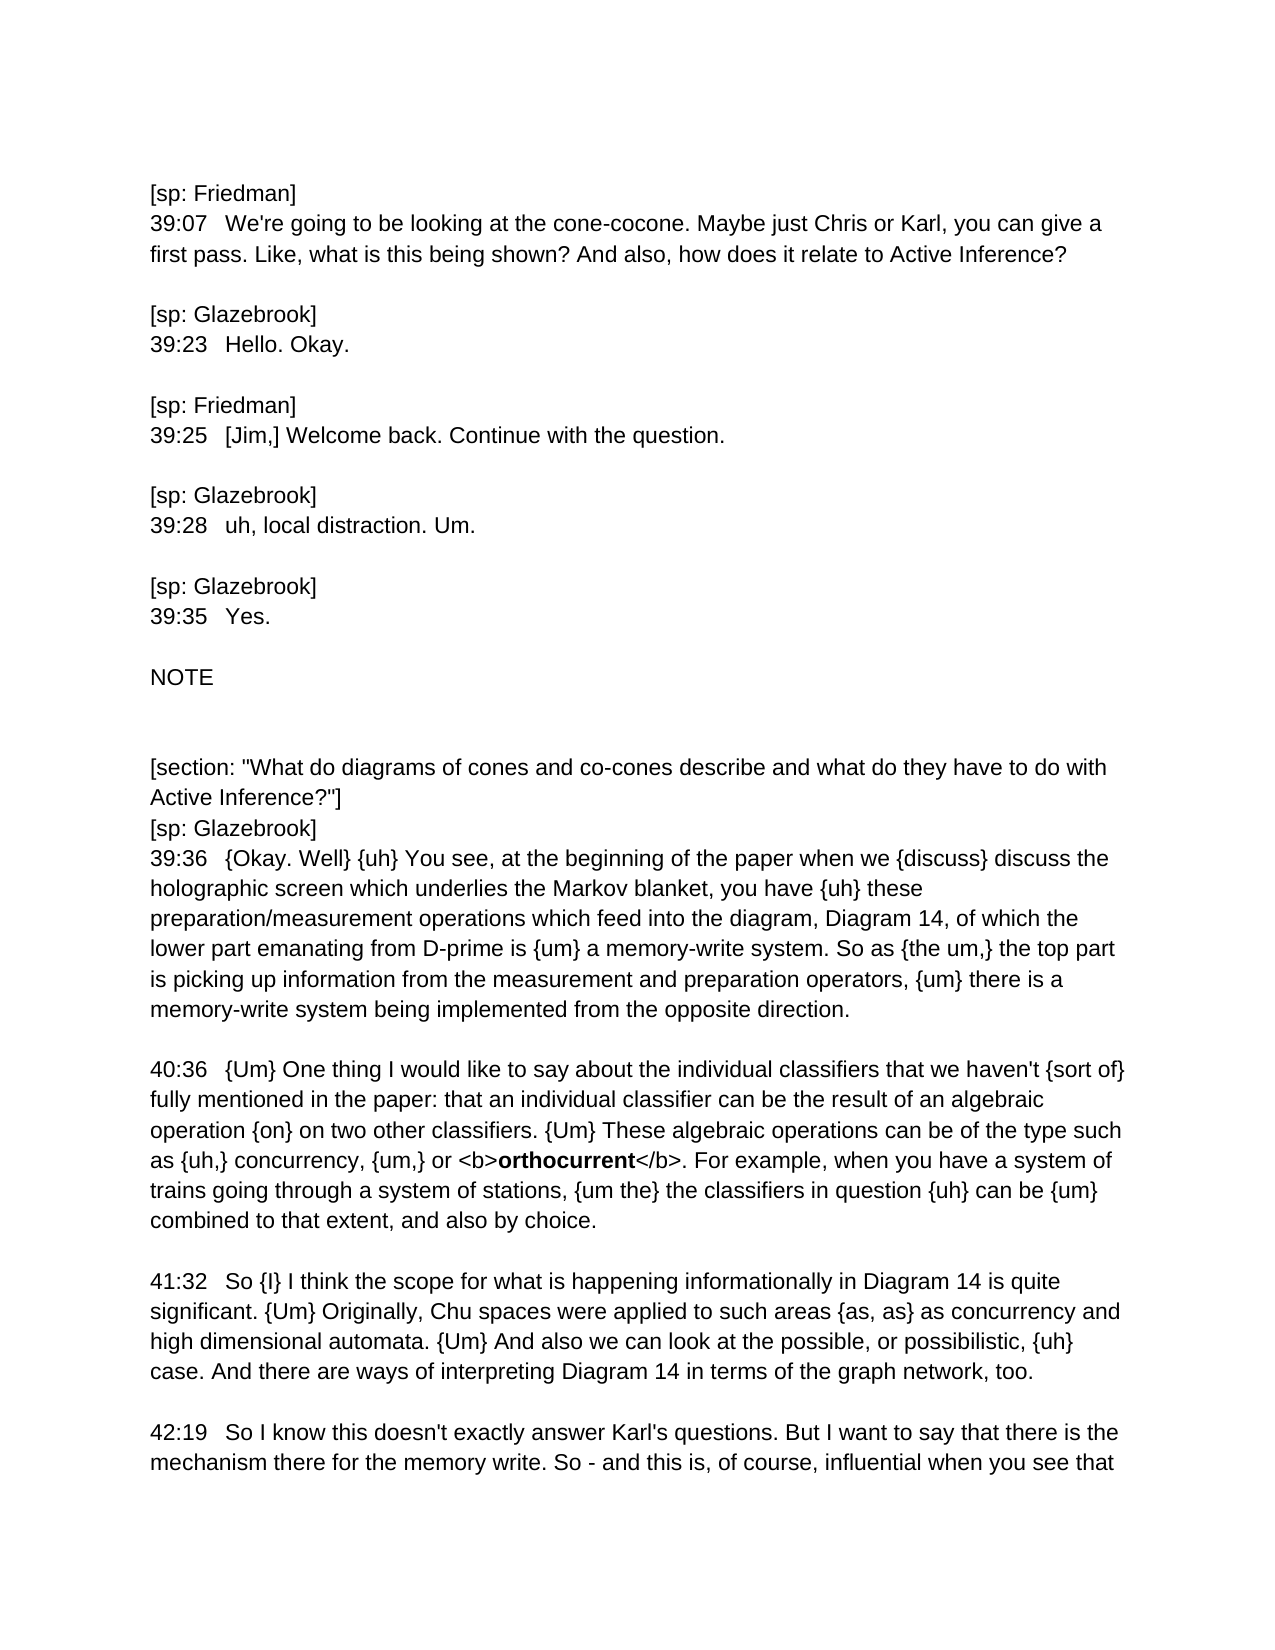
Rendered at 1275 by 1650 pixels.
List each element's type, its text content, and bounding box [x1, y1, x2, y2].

text 39:36 {Okay. Well} {uh} You see, at the beginning of the paper when we {discuss} discuss the holographic screen which underlies the Markov blanket, you have {uh} these preparation/measurement operations which feed into the diagram, Diagram 14, of which the lower part emanating from D-prime is {um} a memory-write system. So as {the um,} the top part is picking up information from the measurement and preparation operators, {um} there is a memory-write system being implemented from the opposite direction. [150, 845, 1125, 1022]
text 39:23 Hello. Okay. [150, 331, 1125, 358]
text 41:32 So {I} I think the scope for what is happening informationally in Diagram 14 is quite significant. {Um} Originally, Chu spaces were applied to such areas {as, as} as concurrency and high dimensional automata. {Um} And also we can look at the possible, or possibilistic, {uh} case. And there are ways of interpreting Diagram 14 in terms of the graph network, too. [150, 1268, 1125, 1385]
text NOTE [150, 663, 1125, 690]
text [sp: Glazebrook] [150, 814, 1125, 841]
text [sp: Glazebrook] [150, 482, 1125, 509]
text 40:36 {Um} One thing I would like to say about the individual classifiers that we haven't {sort of} fully mentioned in the paper: that an individual classifier can be the result of an algebraic operation {on} on two other classifiers. {Um} These algebraic operations can be of the type such as {uh,} concurrency, {um,} or <b>orthocurrent</b>. For example, when you have a system of trains going through a system of stations, {um the} the classifiers in question {uh} can be {um} combined to that extent, and also by choice. [150, 1056, 1125, 1234]
text 42:19 So I know this doesn't exactly answer Karl's questions. But I want to say that there is the mechanism there for the memory write. So - and this is, of course, influential when you see that [150, 1419, 1125, 1475]
text 39:35 Yes. [150, 603, 1125, 629]
text [sp: Friedman] [150, 180, 1125, 207]
text 39:25 [Jim,] Welcome back. Continue with the question. [150, 422, 1125, 448]
text [sp: Glazebrook] [150, 301, 1125, 327]
text [sp: Glazebrook] [150, 573, 1125, 599]
text 39:28 uh, local distraction. Um. [150, 512, 1125, 539]
text [section: "What do diagrams of cones and co-cones describe and what do they have to do with Active Inference?"] [150, 754, 1125, 811]
text 39:07 We're going to be looking at the cone-cocone. Maybe just Chris or Karl, you can give a first pass. Like, what is this being shown? And also, how does it relate to Active Inference? [150, 210, 1125, 267]
text [sp: Friedman] [150, 392, 1125, 418]
